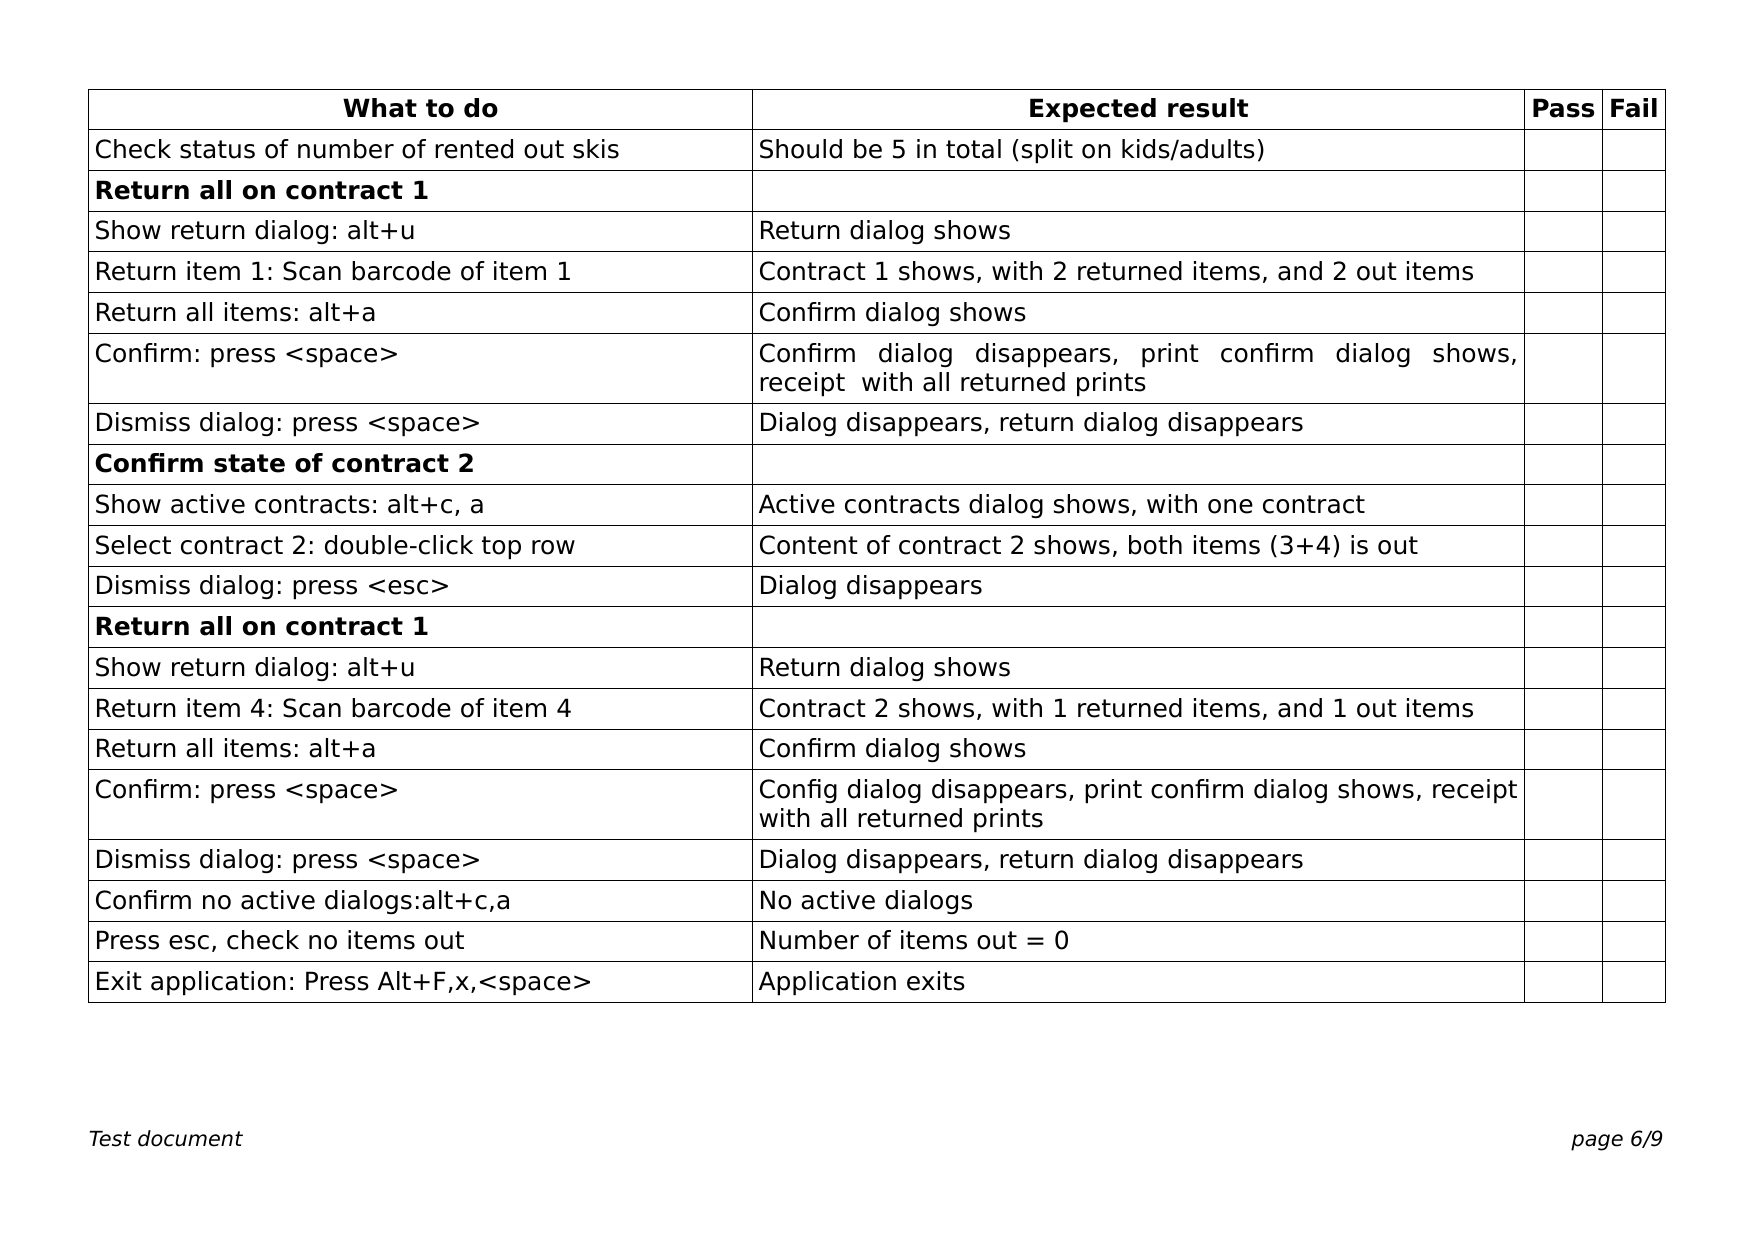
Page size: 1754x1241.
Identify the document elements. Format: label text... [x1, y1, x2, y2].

table_cell [1525, 962, 1602, 1002]
table_cell [1603, 445, 1665, 484]
table_cell [1603, 962, 1665, 1002]
table_cell No active dialogs [753, 881, 1524, 921]
table_cell [1525, 485, 1602, 525]
table_cell [1603, 404, 1665, 443]
table_cell [1525, 567, 1602, 606]
table_cell Confirm: press <space> [89, 334, 752, 403]
table_cell Content of contract 2 shows, both items (3+4) is out [753, 526, 1524, 566]
table_cell [1603, 130, 1665, 170]
table_cell [1525, 445, 1602, 484]
table_cell Should be 5 in total (split on kids/adults) [753, 130, 1524, 170]
table_cell Return dialog shows [753, 212, 1524, 251]
table_cell [1603, 689, 1665, 729]
table_cell Return all items: alt+a [89, 730, 752, 769]
table_cell Return all on contract 1 [89, 607, 752, 647]
table_cell [753, 445, 1524, 484]
table_cell Show return dialog: alt+u [89, 212, 752, 251]
table_cell [1603, 567, 1665, 606]
table_cell Return dialog shows [753, 648, 1524, 688]
table_cell Config dialog disappears, print confirm dialog shows, receipt with all returned prints [753, 770, 1524, 839]
table_cell [1603, 770, 1665, 839]
table_cell [1603, 526, 1665, 566]
table_cell Check status of number of rented out skis [89, 130, 752, 170]
table_cell Select contract 2: double-click top row [89, 526, 752, 566]
table_cell [1525, 730, 1602, 769]
table_cell Dialog disappears [753, 567, 1524, 606]
table_cell [1603, 607, 1665, 647]
table_cell Dismiss dialog: press <space> [89, 840, 752, 880]
table_cell [1525, 526, 1602, 566]
table_cell [1525, 404, 1602, 443]
table_cell Show active contracts: alt+c, a [89, 485, 752, 525]
table_cell [1525, 607, 1602, 647]
table_cell Confirm state of contract 2 [89, 445, 752, 484]
table_cell Confirm dialog disappears, print confirm dialog shows, receipt with all returned prints [753, 334, 1524, 403]
table_cell Exit application: Press Alt+F,x,<space> [89, 962, 752, 1002]
table_cell Confirm dialog shows [753, 293, 1524, 333]
table_cell Dismiss dialog: press <esc> [89, 567, 752, 606]
table_cell [1603, 334, 1665, 403]
table_cell Dialog disappears, return dialog disappears [753, 404, 1524, 443]
table_cell [1525, 840, 1602, 880]
table_cell [1603, 212, 1665, 251]
table_cell Application exits [753, 962, 1524, 1002]
table_cell Press esc, check no items out [89, 922, 752, 961]
table_cell [1525, 130, 1602, 170]
table_cell [1603, 840, 1665, 880]
table_cell [1525, 252, 1602, 292]
table_cell Dismiss dialog: press <space> [89, 404, 752, 443]
table_cell Return item 4: Scan barcode of item 4 [89, 689, 752, 729]
table_cell Confirm dialog shows [753, 730, 1524, 769]
table_cell Number of items out = 0 [753, 922, 1524, 961]
table_cell [1603, 648, 1665, 688]
table_cell Dialog disappears, return dialog disappears [753, 840, 1524, 880]
table_cell Contract 2 shows, with 1 returned items, and 1 out items [753, 689, 1524, 729]
table_cell [1525, 171, 1602, 211]
table_header Fail [1603, 90, 1665, 129]
table_cell [1603, 293, 1665, 333]
table_header What to do [89, 90, 752, 129]
table_cell [1603, 485, 1665, 525]
table_cell Return all items: alt+a [89, 293, 752, 333]
table_cell [1525, 334, 1602, 403]
table_cell [753, 607, 1524, 647]
table_cell Confirm: press <space> [89, 770, 752, 839]
table_cell Return item 1: Scan barcode of item 1 [89, 252, 752, 292]
table_cell [1603, 730, 1665, 769]
table_header Expected result [753, 90, 1524, 129]
table_cell [1525, 922, 1602, 961]
table_cell [1525, 212, 1602, 251]
table_header Pass [1525, 90, 1602, 129]
table_cell [1525, 689, 1602, 729]
table_cell [1603, 252, 1665, 292]
table_cell [1603, 171, 1665, 211]
table_cell [1525, 881, 1602, 921]
table_cell Return all on contract 1 [89, 171, 752, 211]
table_cell Show return dialog: alt+u [89, 648, 752, 688]
table_cell [1525, 293, 1602, 333]
table_cell [1603, 881, 1665, 921]
table_cell Contract 1 shows, with 2 returned items, and 2 out items [753, 252, 1524, 292]
table_cell Active contracts dialog shows, with one contract [753, 485, 1524, 525]
table_cell [1603, 922, 1665, 961]
table_cell [753, 171, 1524, 211]
table_cell [1525, 770, 1602, 839]
table_cell [1525, 648, 1602, 688]
table_cell Confirm no active dialogs:alt+c,a [89, 881, 752, 921]
